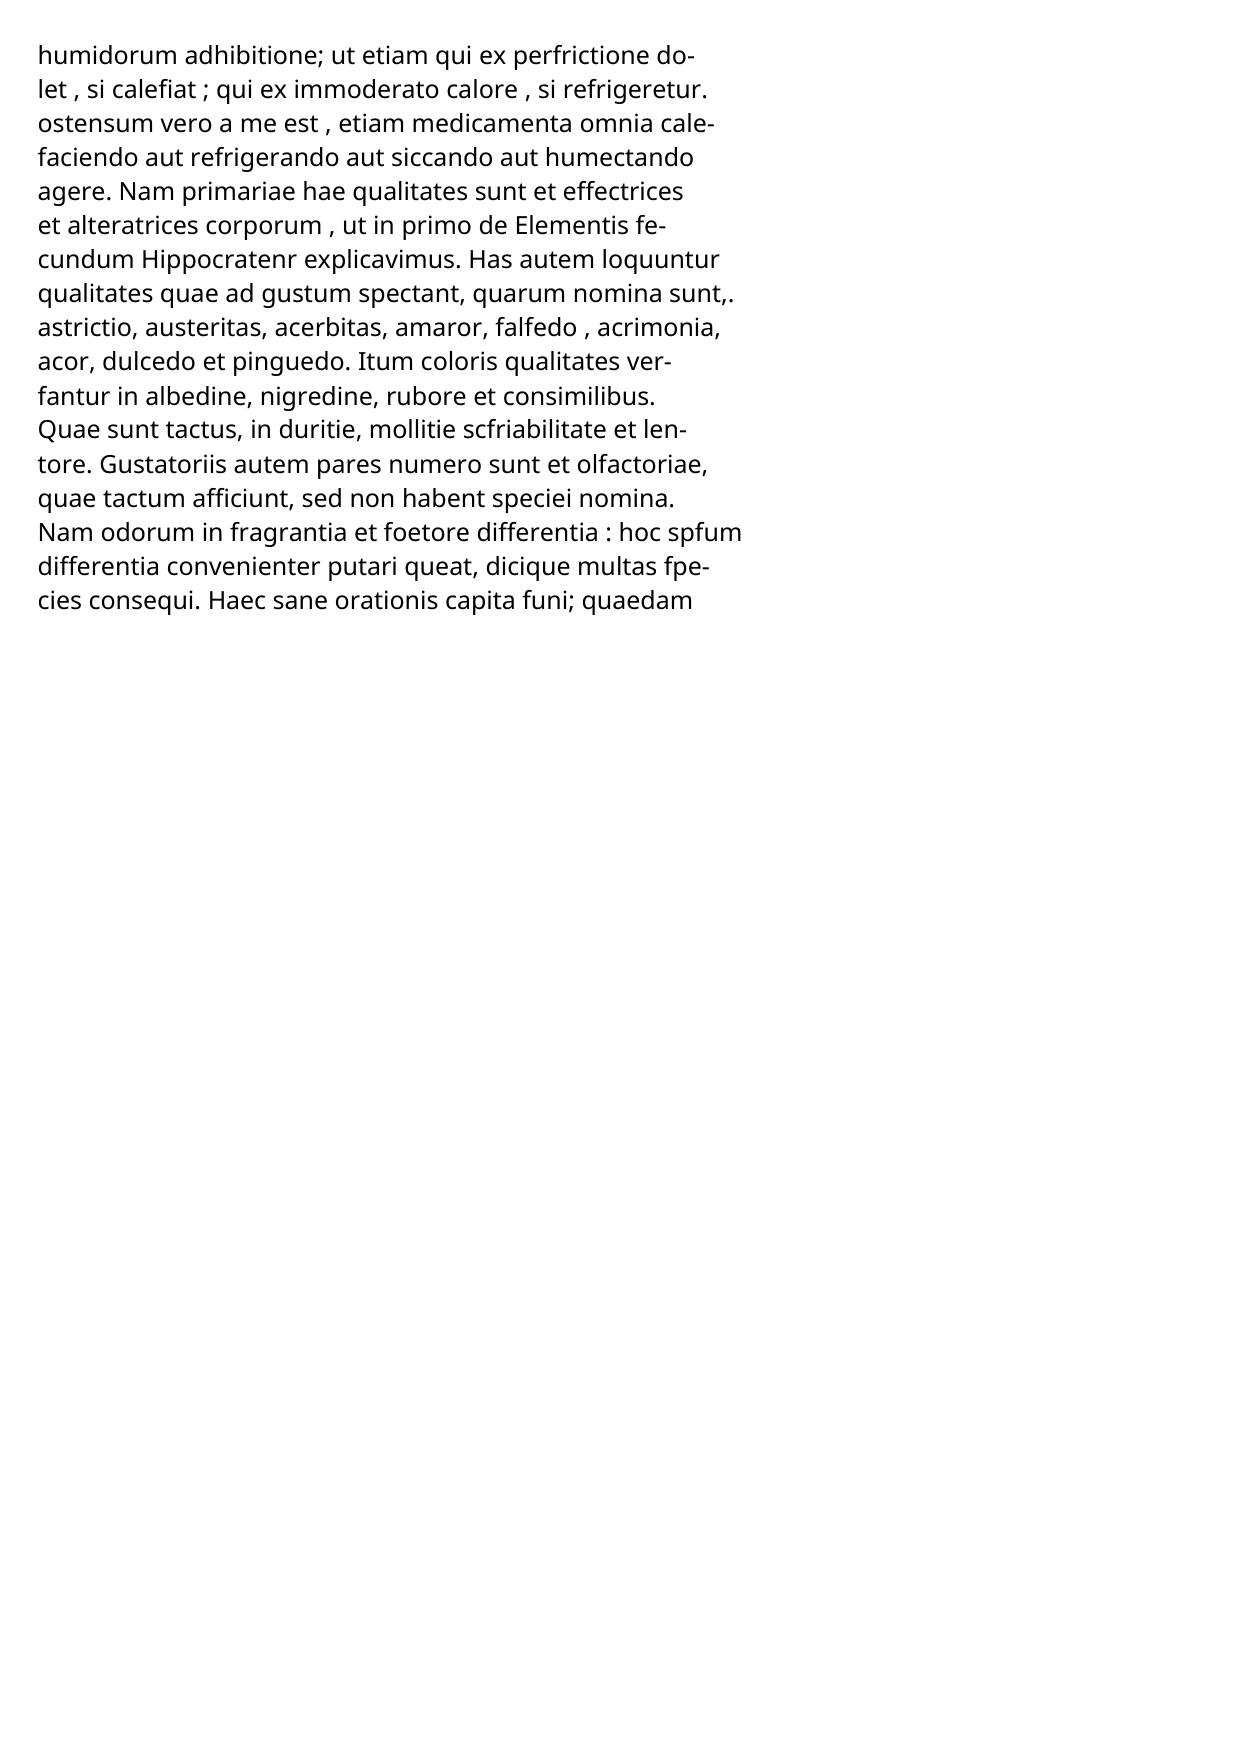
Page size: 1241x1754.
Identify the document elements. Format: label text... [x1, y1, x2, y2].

text humidorum adhibitione; ut etiam qui ex perfrictione do- let , si calefiat ; qui ex immoderato calore , si refrigeretur. ostensum vero a me est , etiam medicamenta omnia cale- faciendo aut refrigerando aut siccando aut humectando agere. Nam primariae hae qualitates sunt et effectrices et alteratrices corporum , ut in primo de Elementis fe- cundum Hippocratenr explicavimus. Has autem loquuntur qualitates quae ad gustum spectant, quarum nomina sunt,. astrictio, austeritas, acerbitas, amaror, falfedo , acrimonia, acor, dulcedo et pinguedo. Itum coloris qualitates ver- fantur in albedine, nigredine, rubore et consimilibus. Quae sunt tactus, in duritie, mollitie scfriabilitate et len- tore. Gustatoriis autem pares numero sunt et olfactoriae, quae tactum afficiunt, sed non habent speciei nomina. Nam odorum in fragrantia et foetore differentia : hoc spfum differentia convenienter putari queat, dicique multas fpe- cies consequi. Haec sane orationis capita funi; quaedam [37, 37, 1203, 617]
